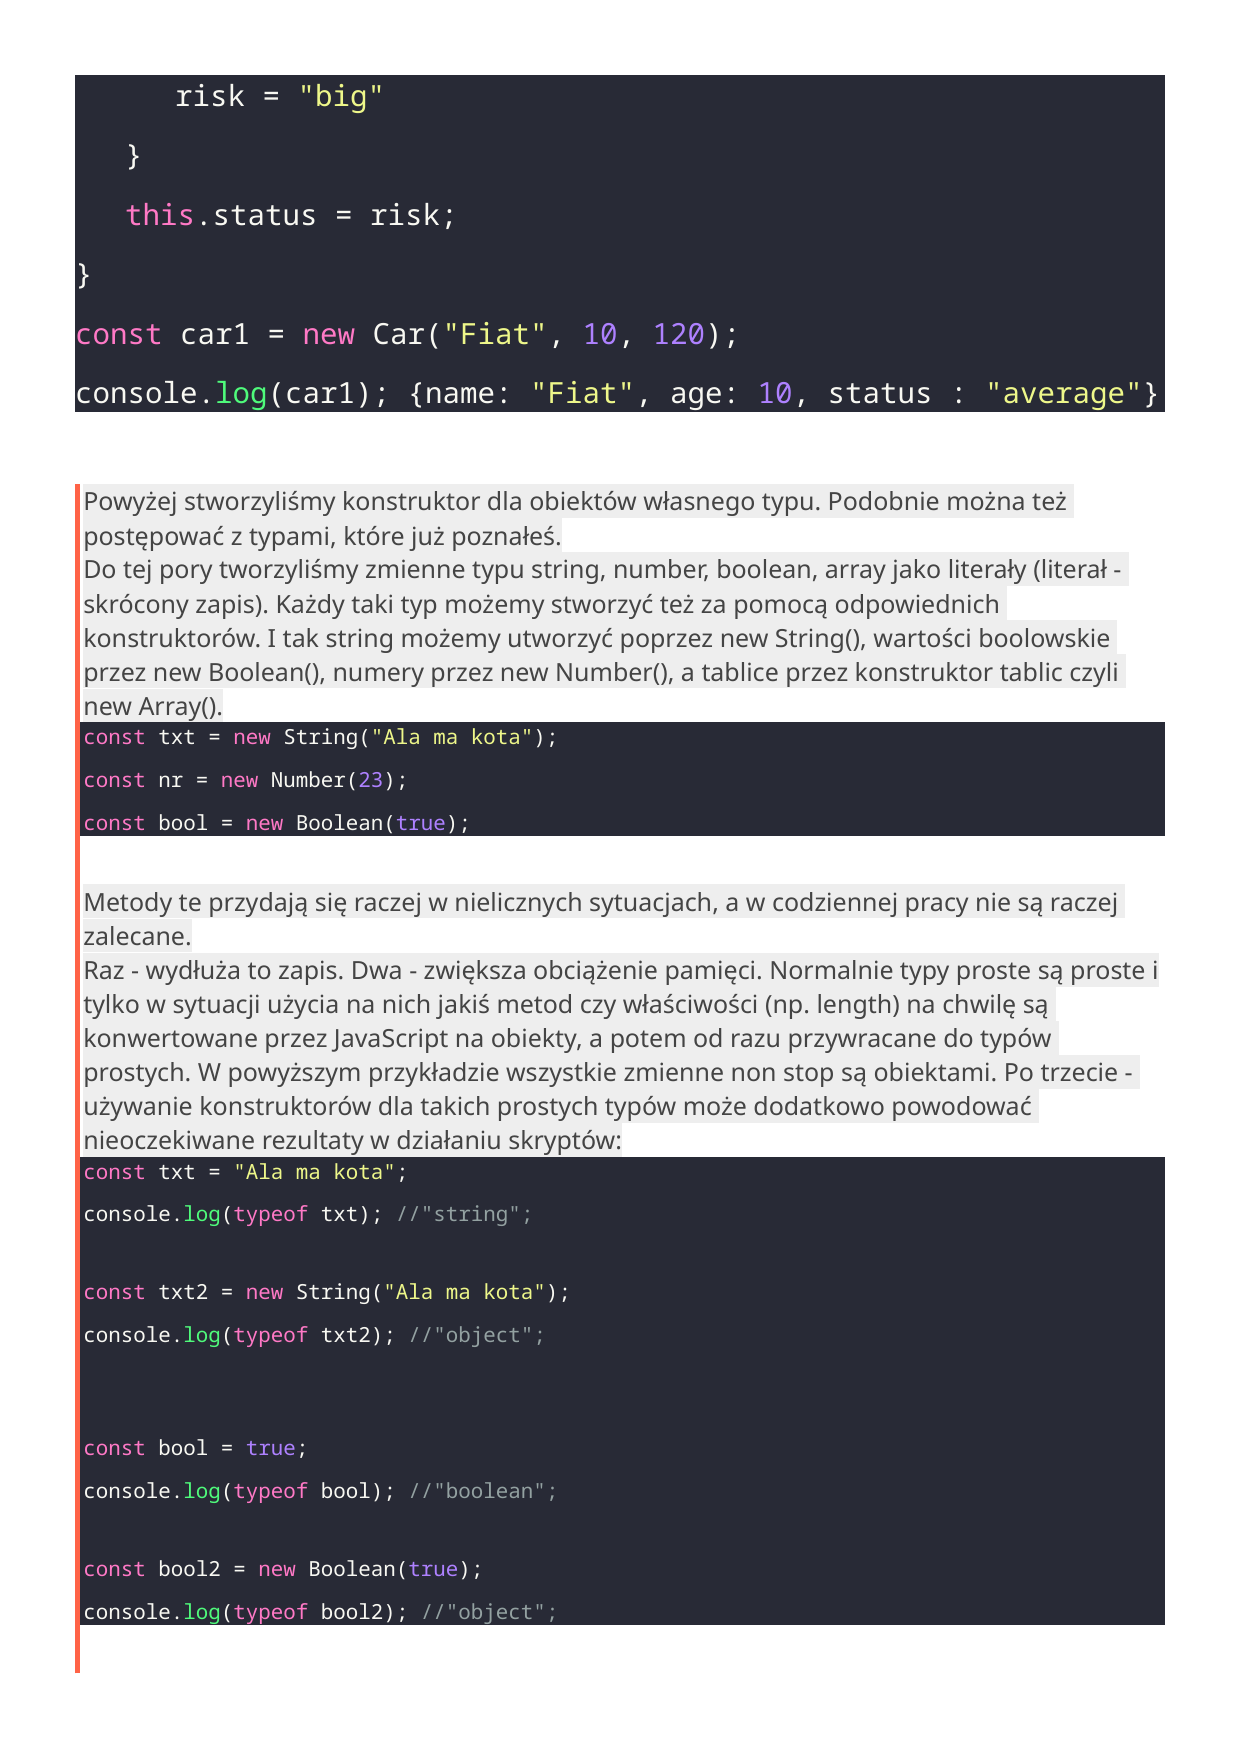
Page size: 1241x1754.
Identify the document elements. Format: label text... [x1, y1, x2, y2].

text console.log(car1); {name: "Fiat", age: 10, status : "average"} [75, 372, 1165, 412]
text console.log(typeof txt2); //"object"; [80, 1320, 1165, 1348]
text const bool2 = new Boolean(true); [80, 1554, 1165, 1583]
text console.log(typeof txt); //"string"; [80, 1199, 1165, 1228]
text Powyżej stworzyliśmy konstruktor dla obiektów własnego typu. Podobnie można też postępować z typami, które już poznałeś. Do tej pory tworzyliśmy zmienne typu string, number, boolean, array jako literały (literał - skrócony zapis). Każdy taki typ możemy stworzyć też za pomocą odpowiednich konstruktorów. I tak string możemy utworzyć poprzez new String(), wartości boolowskie przez new Boolean(), numery przez new Number(), a tablice przez konstruktor tablic czyli new Array(). [80, 484, 1165, 722]
text const txt = new String("Ala ma kota"); [80, 722, 1165, 751]
text Metody te przydają się raczej w nielicznych sytuacjach, a w codziennej pracy nie są raczej zalecane. Raz - wydłuża to zapis. Dwa - zwiększa obciążenie pamięci. Normalnie typy proste są proste i tylko w sytuacji użycia na nich jakiś metod czy właściwości (np. length) na chwilę są konwertowane przez JavaScript na obiekty, a potem od razu przywracane do typów prostych. W powyższym przykładzie wszystkie zmienne non stop są obiektami. Po trzecie - używanie konstruktorów dla takich prostych typów może dodatkowo powodować nieoczekiwane rezultaty w działaniu skryptów: [80, 884, 1165, 1157]
text this.status = risk; [75, 194, 1165, 234]
text const car1 = new Car("Fiat", 10, 120); [75, 313, 1165, 353]
text const bool = true; [80, 1433, 1165, 1462]
text const txt = "Ala ma kota"; [80, 1157, 1165, 1185]
text console.log(typeof bool); //"boolean"; [80, 1476, 1165, 1504]
text console.log(typeof bool2); //"object"; [80, 1597, 1165, 1625]
text const bool = new Boolean(true); [80, 808, 1165, 836]
text } [75, 134, 1165, 174]
text risk = "big" [75, 75, 1165, 115]
text const txt2 = new String("Ala ma kota"); [80, 1277, 1165, 1306]
text } [75, 253, 1165, 293]
text const nr = new Number(23); [80, 765, 1165, 793]
